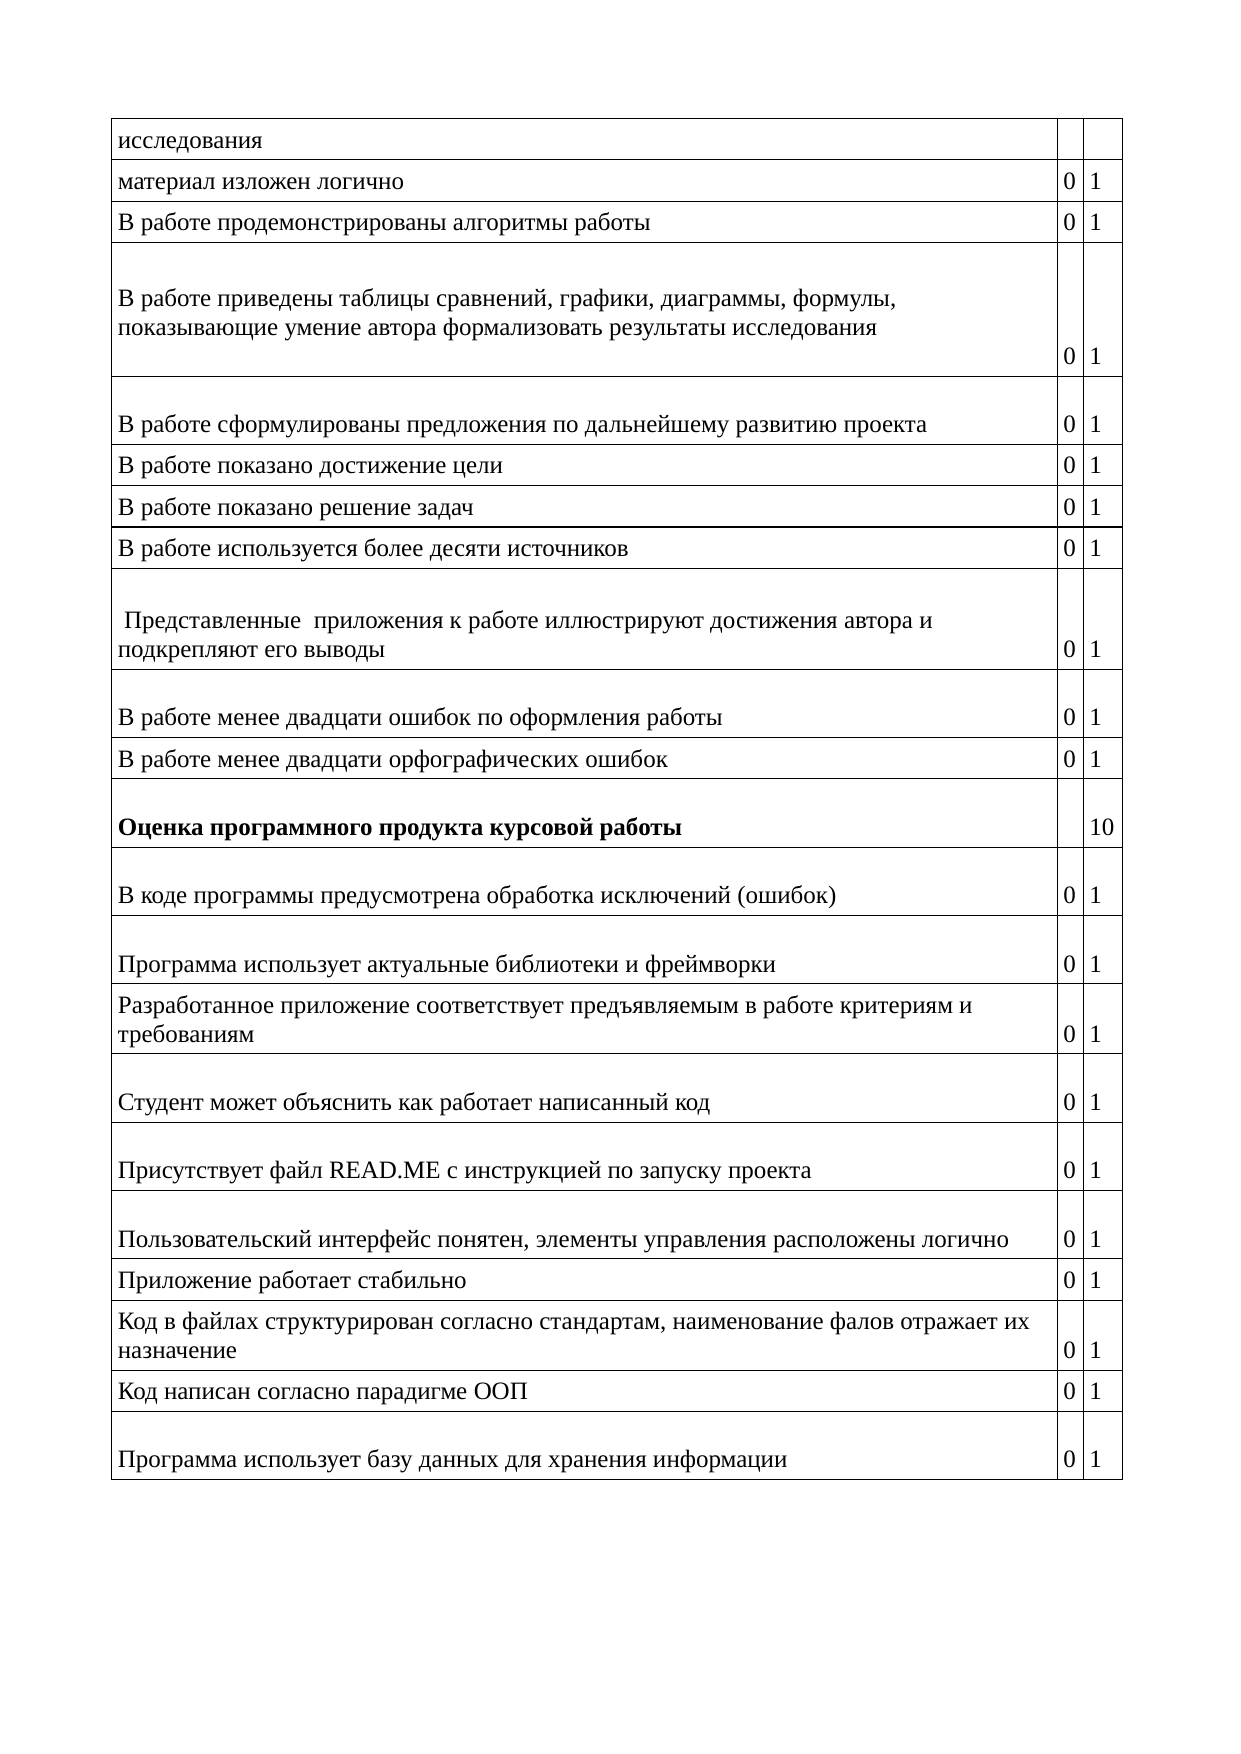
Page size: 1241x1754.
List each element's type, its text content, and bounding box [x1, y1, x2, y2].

table_cell 10 [1084, 779, 1122, 847]
table_cell 0 [1058, 377, 1083, 444]
table_cell Программа использует базу данных для хранения информации [112, 1412, 1057, 1479]
table_cell 1 [1084, 1371, 1122, 1411]
table_cell Код в файлах структурирован согласно стандартам, наименование фалов отражает их назначение [112, 1301, 1057, 1369]
table_cell 1 [1084, 569, 1122, 669]
table_cell 0 [1058, 984, 1083, 1053]
table_cell 0 [1058, 1412, 1083, 1479]
table_cell [1058, 119, 1083, 159]
table_cell исследования [112, 119, 1057, 159]
table_cell 1 [1084, 916, 1122, 983]
table_cell 1 [1084, 848, 1122, 915]
table_cell [1058, 779, 1083, 847]
table_cell 0 [1058, 1123, 1083, 1190]
table_cell В работе продемонстрированы алгоритмы работы [112, 202, 1057, 242]
table_cell 0 [1058, 1054, 1083, 1122]
table_cell В работе показано достижение цели [112, 445, 1057, 485]
table_cell 1 [1084, 984, 1122, 1053]
table_cell Пользовательский интерфейс понятен, элементы управления расположены логично [112, 1191, 1057, 1258]
table_cell 0 [1058, 1301, 1083, 1369]
table_cell В коде программы предусмотрена обработка исключений (ошибок) [112, 848, 1057, 915]
table_cell 1 [1084, 1123, 1122, 1190]
table_cell 1 [1084, 670, 1122, 737]
table_cell Код написан согласно парадигме ООП [112, 1371, 1057, 1411]
table_cell 0 [1058, 1191, 1083, 1258]
table_cell В работе приведены таблицы сравнений, графики, диаграммы, формулы, показывающие умение автора формализовать результаты исследования [112, 243, 1057, 376]
table_cell Студент может объяснить как работает написанный код [112, 1054, 1057, 1122]
table_cell 0 [1058, 160, 1083, 201]
table_cell [1084, 119, 1122, 159]
table_cell Присутствует файл READ.ME с инструкцией по запуску проекта [112, 1123, 1057, 1190]
table_cell Программа использует актуальные библиотеки и фреймворки [112, 916, 1057, 983]
table_cell В работе менее двадцати орфографических ошибок [112, 738, 1057, 778]
table_cell 0 [1058, 569, 1083, 669]
table_cell Приложение работает стабильно [112, 1259, 1057, 1299]
table_cell Представленные приложения к работе иллюстрируют достижения автора и подкрепляют его выводы [112, 569, 1057, 669]
table_cell материал изложен логично [112, 160, 1057, 201]
table_cell 1 [1084, 445, 1122, 485]
table_cell 0 [1058, 848, 1083, 915]
table_cell 0 [1058, 1259, 1083, 1299]
table_cell 1 [1084, 528, 1122, 568]
table_cell В работе показано решение задач [112, 486, 1057, 526]
table_cell 1 [1084, 486, 1122, 526]
table_cell 1 [1084, 1301, 1122, 1369]
table_cell 0 [1058, 528, 1083, 568]
table_cell 0 [1058, 916, 1083, 983]
table_cell Оценка программного продукта курсовой работы [112, 779, 1057, 847]
table_cell В работе менее двадцати ошибок по оформления работы [112, 670, 1057, 737]
table_cell 1 [1084, 1191, 1122, 1258]
table_cell 1 [1084, 738, 1122, 778]
table_cell 0 [1058, 670, 1083, 737]
table_cell 1 [1084, 377, 1122, 444]
table_cell Разработанное приложение соответствует предъявляемым в работе критериям и требованиям [112, 984, 1057, 1053]
table_cell 1 [1084, 1259, 1122, 1299]
table_cell 1 [1084, 1412, 1122, 1479]
table_cell 0 [1058, 243, 1083, 376]
table_cell 0 [1058, 1371, 1083, 1411]
table_cell 1 [1084, 160, 1122, 201]
table_cell 0 [1058, 202, 1083, 242]
table_cell 0 [1058, 486, 1083, 526]
table_cell 1 [1084, 243, 1122, 376]
table_cell В работе сформулированы предложения по дальнейшему развитию проекта [112, 377, 1057, 444]
table_cell 0 [1058, 738, 1083, 778]
table_cell В работе используется более десяти источников [112, 528, 1057, 568]
table_cell 1 [1084, 202, 1122, 242]
table_cell 0 [1058, 445, 1083, 485]
table_cell 1 [1084, 1054, 1122, 1122]
